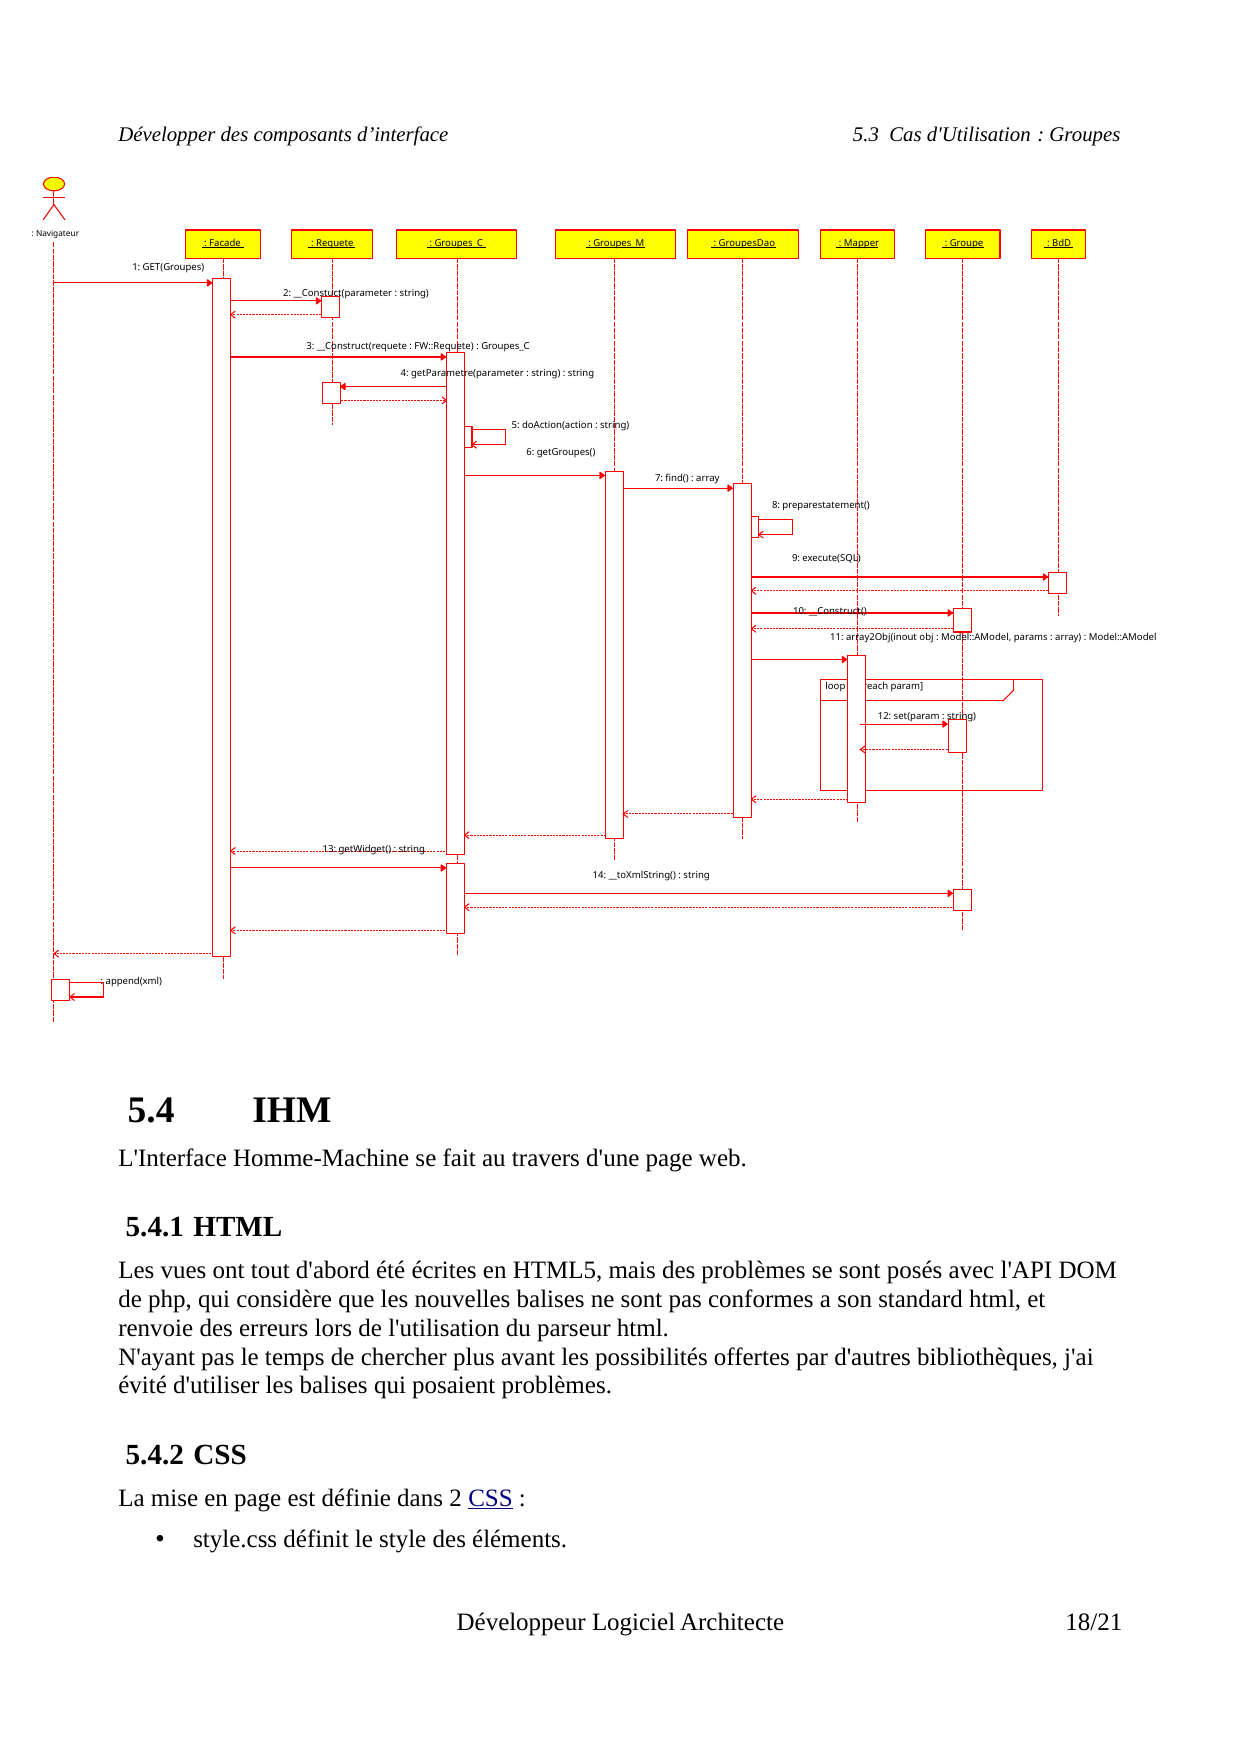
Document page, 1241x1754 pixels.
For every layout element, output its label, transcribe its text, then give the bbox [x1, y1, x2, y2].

subtitle CSS [118, 1437, 1122, 1470]
text Les vues ont tout d'abord été écrites en HTML5, mais des problèmes se sont posés avec l'API DOM de php, qui considère que les nouvelles balises ne sont pas conformes a son standard html, et renvoie des erreurs lors de l'utilisation du parseur html. N'ayant pas le temps de chercher plus avant les possibilités offertes par d'autres bibliothèques, j'ai évité d'utiliser les balises qui posaient problèmes. [118, 1256, 1122, 1399]
subtitle HTML [118, 1209, 1122, 1243]
text La mise en page est définie dans 2 CSS : [118, 1483, 1122, 1512]
list style.css définit le style des éléments. [156, 1524, 1122, 1553]
subtitle IHM [118, 1088, 1122, 1131]
text L'Interface Homme-Machine se fait au travers d'une page web. [118, 1143, 1122, 1172]
